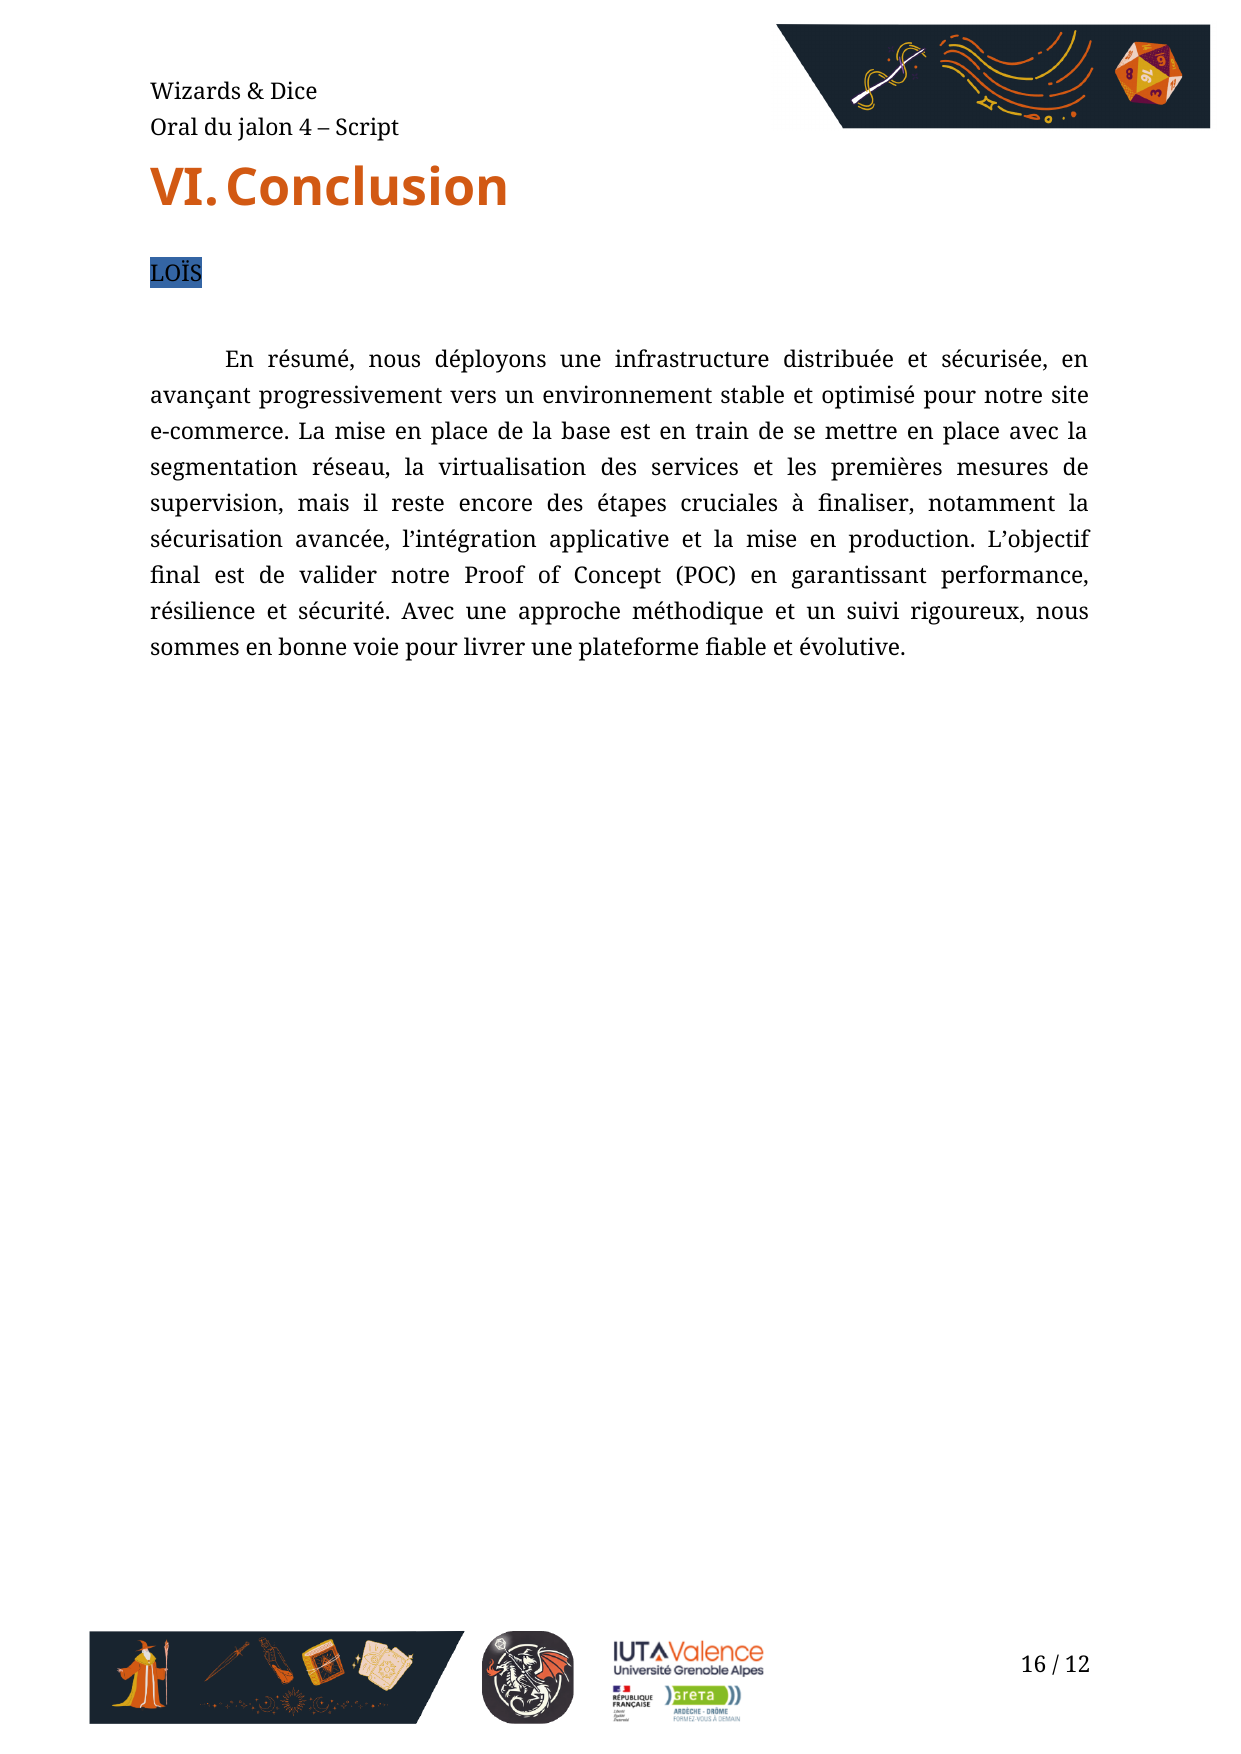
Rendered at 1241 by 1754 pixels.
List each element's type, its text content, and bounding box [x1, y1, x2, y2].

picture [771, 21, 1218, 131]
subtitle Conclusion [150, 150, 1090, 221]
text En résumé, nous déployons une infrastructure distribuée et sécurisée, en avançant progressivement vers un environnement stable et optimisé pour notre site e-commerce. La mise en place de la base est en train de se mettre en place avec la segmentation réseau, la virtualisation des services et les premières mesures de supervision, mais il reste encore des étapes cruciales à finaliser, notamment la sécurisation avancée, l’intégration applicative et la mise en production. L’objectif final est de valider notre Proof of Concept (POC) en garantissant performance, résilience et sécurité. Avec une approche méthodique et un suivi rigoureux, nous sommes en bonne voie pour livrer une plateforme fiable et évolutive. [150, 343, 1090, 662]
picture [81, 1620, 788, 1733]
text LOÏS [150, 257, 1090, 288]
